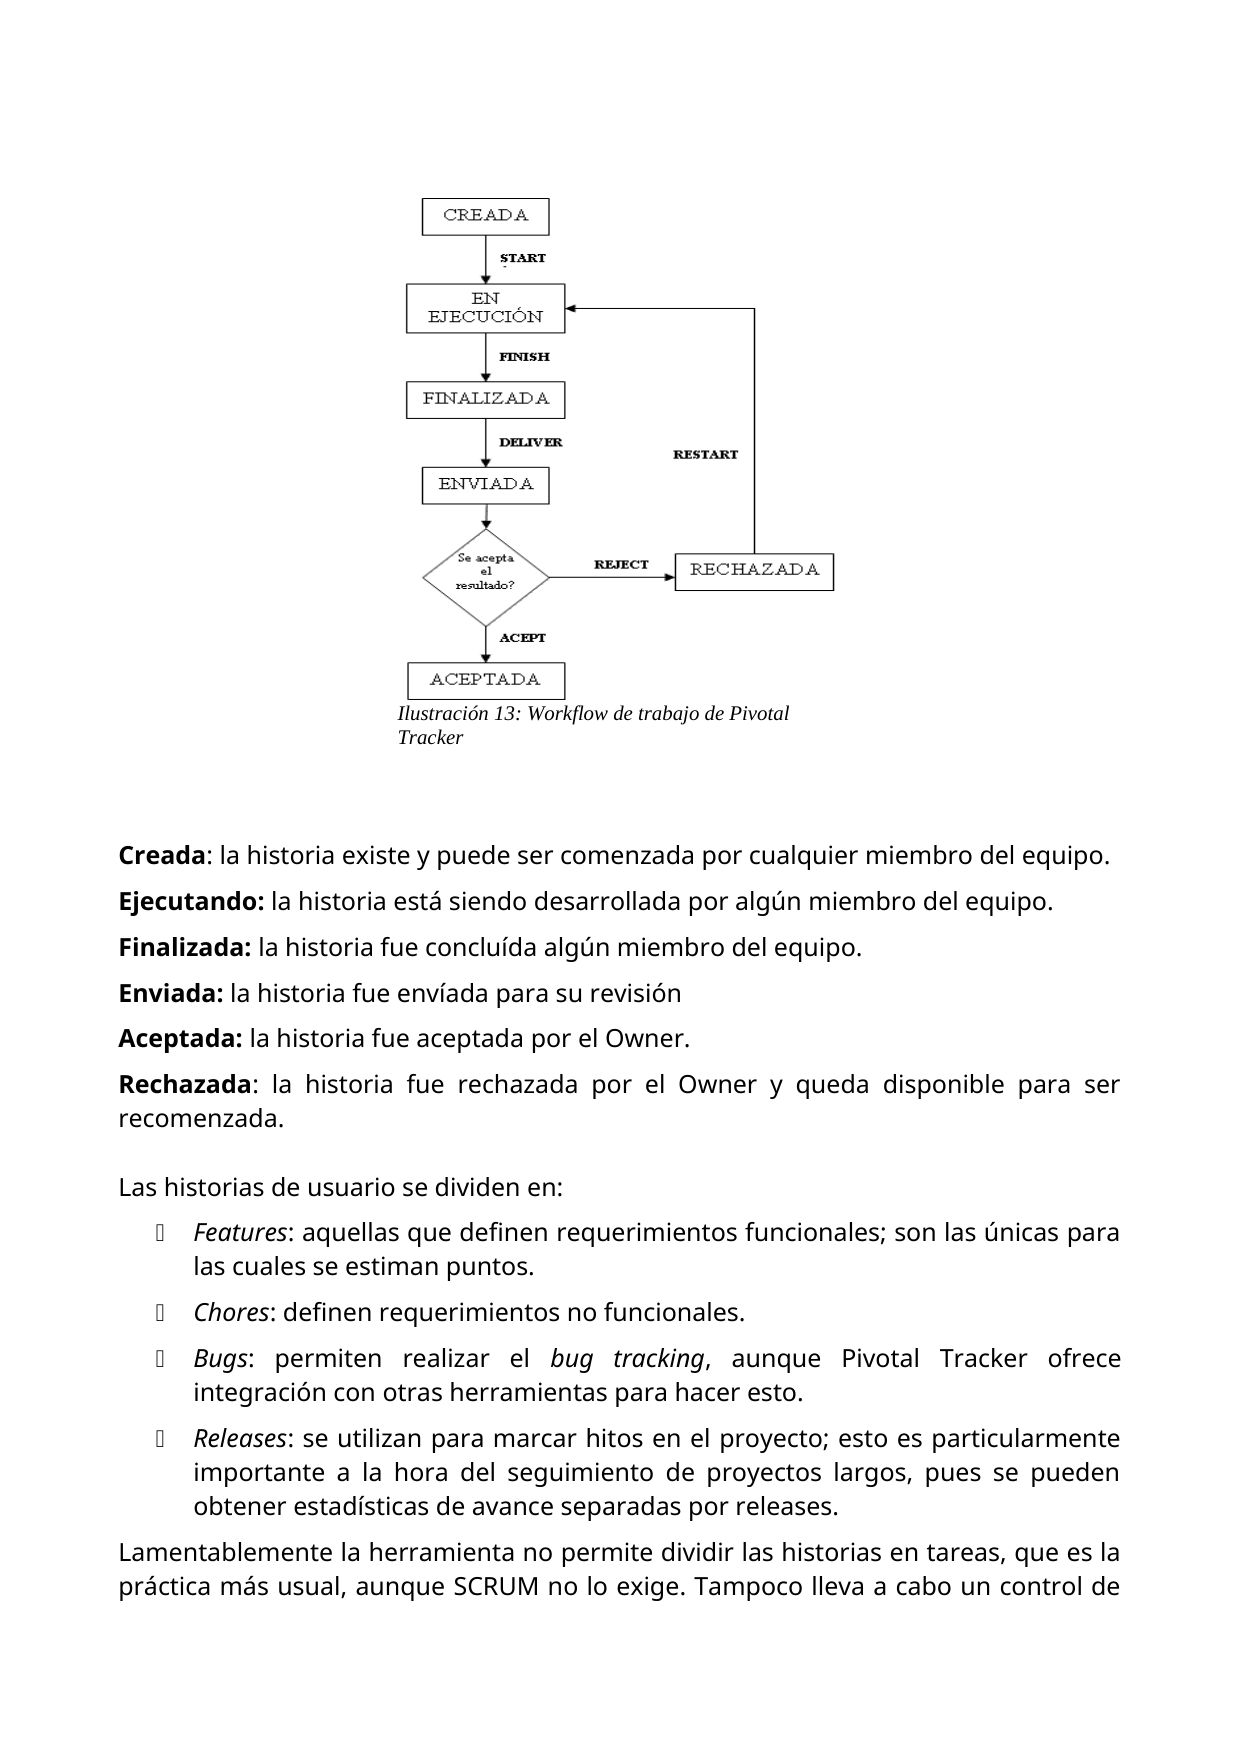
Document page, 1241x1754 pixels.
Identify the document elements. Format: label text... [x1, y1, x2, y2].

list Bugs: permiten realizar el bug tracking, aunque Pivotal Tracker ofrece integración con otras herramientas para hacer esto. [811, 1375, 1122, 1409]
text Enviada: la historia fue envíada para su revisión [682, 975, 1122, 1009]
text Rechazada: la historia fue rechazada por el Owner y queda disponible para ser recomenzada. Las historias de usuario se dividen en: [118, 1101, 1122, 1203]
list Chores: definen requerimientos no funcionales. [156, 1295, 193, 1329]
text Ilustración 13: Workflow de trabajo de Pivotal Tracker [465, 701, 836, 749]
text Finalizada: la historia fue concluída algún miembro del equipo. [118, 929, 1122, 963]
list Bugs: permiten realizar el bug tracking, aunque Pivotal Tracker ofrece integración con otras herramientas para hacer esto. [156, 1341, 193, 1409]
list Features: aquellas que definen requerimientos funcionales; son las únicas para las cuales se estiman puntos. [542, 1249, 1122, 1283]
list Chores: definen requerimientos no funcionales. [752, 1295, 1122, 1329]
list Features: aquellas que definen requerimientos funcionales; son las únicas para las cuales se estiman puntos. [156, 1215, 193, 1283]
text Aceptada: la historia fue aceptada por el Owner. [691, 1021, 1122, 1055]
picture [397, 198, 837, 701]
text Creada: la historia existe y puede ser comenzada por cualquier miembro del equipo. [118, 770, 1122, 872]
text Ejecutando: la historia está siendo desarrollada por algún miembro del equipo. [1054, 884, 1122, 918]
list Releases: se utilizan para marcar hitos en el proyecto; esto es particularmente importante a la hora del seguimiento de proyectos largos, pues se pueden obtener estadísticas de avance separadas por releases. [846, 1489, 1122, 1523]
